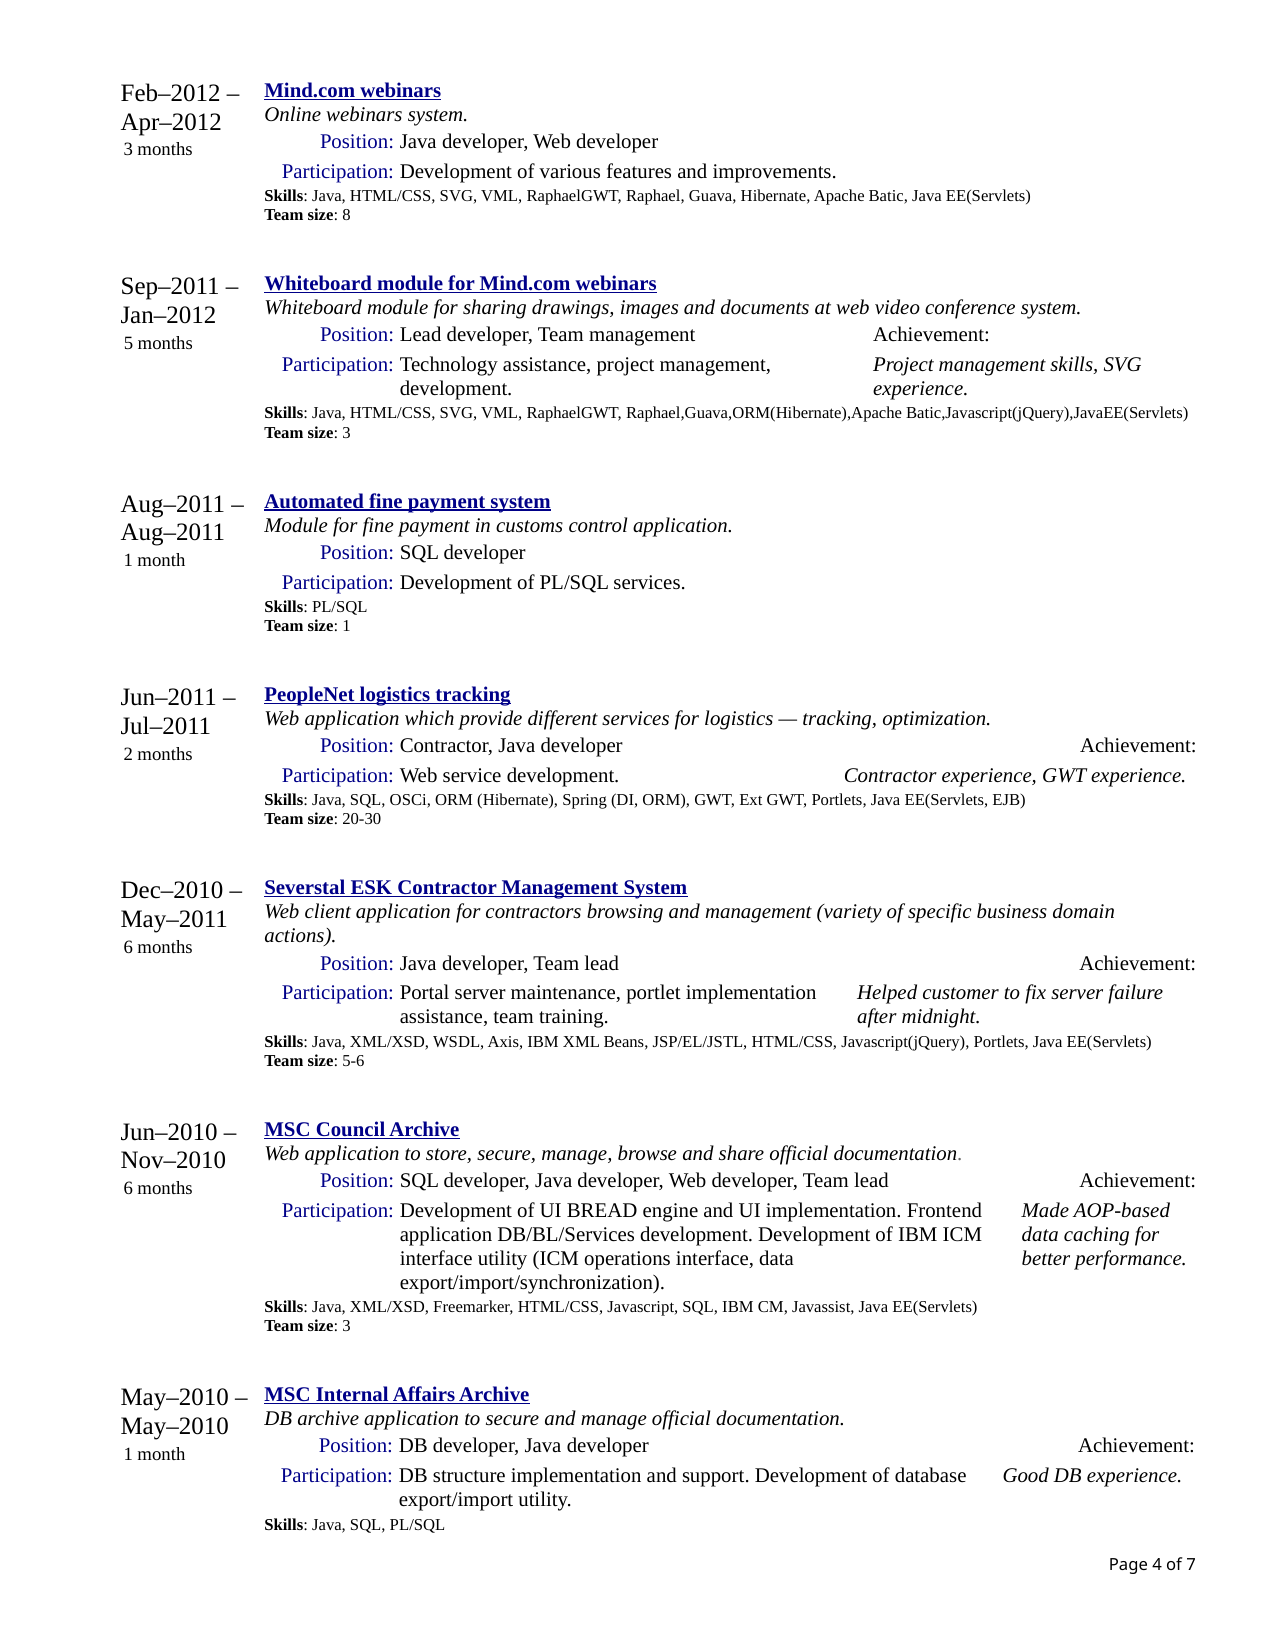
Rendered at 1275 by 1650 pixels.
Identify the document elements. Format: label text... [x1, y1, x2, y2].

table_header 1 month [120, 1440, 251, 1467]
table_cell Helped customer to fix server failure after midnight. [854, 978, 1195, 1031]
table_header Lead developer, Team management [397, 319, 870, 349]
table_header MSC Internal Affairs Archive DB archive application to secure and manage official documentation. Skills: Java, SQL, PL/SQL [251, 1379, 1194, 1536]
table_cell Project management skills, SVG experience. [870, 349, 1195, 403]
table_header Position: [254, 319, 397, 349]
table_cell Portal server maintenance, portlet implementation assistance, team training. [397, 978, 854, 1031]
table_header Java developer, Web developer [397, 126, 1196, 156]
table_header Position: [254, 730, 397, 760]
table_header Position: [254, 1165, 397, 1195]
table_header Mind.com webinars Online webinars system. Skills: Java, HTML/CSS, SVG, VML, RaphaelGWT, Raphael, Guava, Hibernate, Apache Batic, Java EE(Servlets) Team size: 8 [251, 75, 1196, 227]
table_header Jun–2011 – Jul–2011 [118, 679, 251, 831]
table_cell Participation: [254, 978, 397, 1031]
table_header Whiteboard module for Mind.com webinars Whiteboard module for sharing drawings, images and documents at web video conference system. Skills: Java, HTML/CSS, SVG, VML, RaphaelGWT, Raphael,Guava,ORM(Hibernate),Apache Batic,Javascript(jQuery),JavaEE(Servlets) Team size: 3 [251, 268, 1194, 444]
table_cell Participation: [254, 156, 397, 186]
table_header Achievement: [1019, 1165, 1195, 1195]
table_header Position: [254, 1430, 396, 1460]
table_header 2 months [120, 740, 251, 767]
table_cell Development of UI BREAD engine and UI implementation. Frontend application DB/BL/Services development. Development of IBM ICM interface utility (ICM operations interface, data export/import/synchronization). [397, 1195, 1018, 1297]
table_header Aug–2011 – Aug–2011 [118, 486, 251, 638]
table_header Achievement: [999, 1430, 1195, 1460]
table_header MSC Council Archive Web application to store, secure, manage, browse and share official documentation. Skills: Java, XML/XSD, Freemarker, HTML/CSS, Javascript, SQL, IBM CM, Javassist, Java EE(Servlets) Team size: 3 [251, 1114, 1194, 1338]
table_cell Participation: [254, 349, 397, 403]
table_cell Technology assistance, project management, development. [397, 349, 870, 403]
table_cell Participation: [254, 1195, 397, 1297]
table_header 6 months [120, 933, 251, 960]
table_cell Participation: [254, 567, 397, 597]
table_cell Good DB experience. [999, 1460, 1195, 1514]
table_header 1 month [120, 546, 251, 573]
table_header 5 months [120, 329, 251, 356]
table_header Severstal ESK Contractor Management System Web client application for contractors browsing and management (variety of specific business domain actions). Skills: Java, XML/XSD, WSDL, Axis, IBM XML Beans, JSP/EL/JSTL, HTML/CSS, Javascript(jQuery), Portlets, Java EE(Servlets) Team size: 5-6 [251, 873, 1194, 1073]
table_header Achievement: [841, 730, 1197, 760]
table_header Achievement: [854, 948, 1195, 977]
table_header 3 months [120, 135, 251, 163]
table_cell DB structure implementation and support. Development of database export/import utility. [396, 1460, 999, 1514]
table_header Java developer, Team lead [397, 948, 854, 977]
table_cell Development of PL/SQL services. [397, 567, 1195, 597]
table_header Feb–2012 – Apr–2012 [118, 75, 251, 227]
table_cell Participation: [254, 760, 397, 790]
table_header SQL developer [397, 537, 1195, 567]
table_header Automated fine payment system Module for fine payment in customs control application. Skills: PL/SQL Team size: 1 [251, 486, 1194, 638]
table_header Position: [254, 948, 397, 977]
table_header 6 months [120, 1174, 251, 1202]
table_cell Development of various features and improvements. [397, 156, 1196, 186]
table_header SQL developer, Java developer, Web developer, Team lead [397, 1165, 1018, 1195]
table_header Jun–2010 – Nov–2010 [118, 1114, 251, 1338]
table_header Sep–2011 – Jan–2012 [118, 268, 251, 444]
table_header Contractor, Java developer [397, 730, 841, 760]
table_header PeopleNet logistics tracking Web application which provide different services for logistics — tracking, optimization. Skills: Java, SQL, OSCi, ORM (Hibernate), Spring (DI, ORM), GWT, Ext GWT, Portlets, Java EE(Servlets, EJB) Team size: 20-30 [251, 679, 1197, 831]
table_header May–2010 – May–2010 [118, 1379, 251, 1536]
table_header Achievement: [870, 319, 1195, 349]
table_cell Web service development. [397, 760, 841, 790]
table_header Position: [254, 537, 397, 567]
table_header DB developer, Java developer [396, 1430, 999, 1460]
table_cell Participation: [254, 1460, 396, 1514]
table_cell Contractor experience, GWT experience. [841, 760, 1197, 790]
table_cell Made AOP-based data caching for better performance. [1019, 1195, 1195, 1297]
table_header Dec–2010 – May–2011 [118, 873, 251, 1073]
table_header Position: [254, 126, 397, 156]
